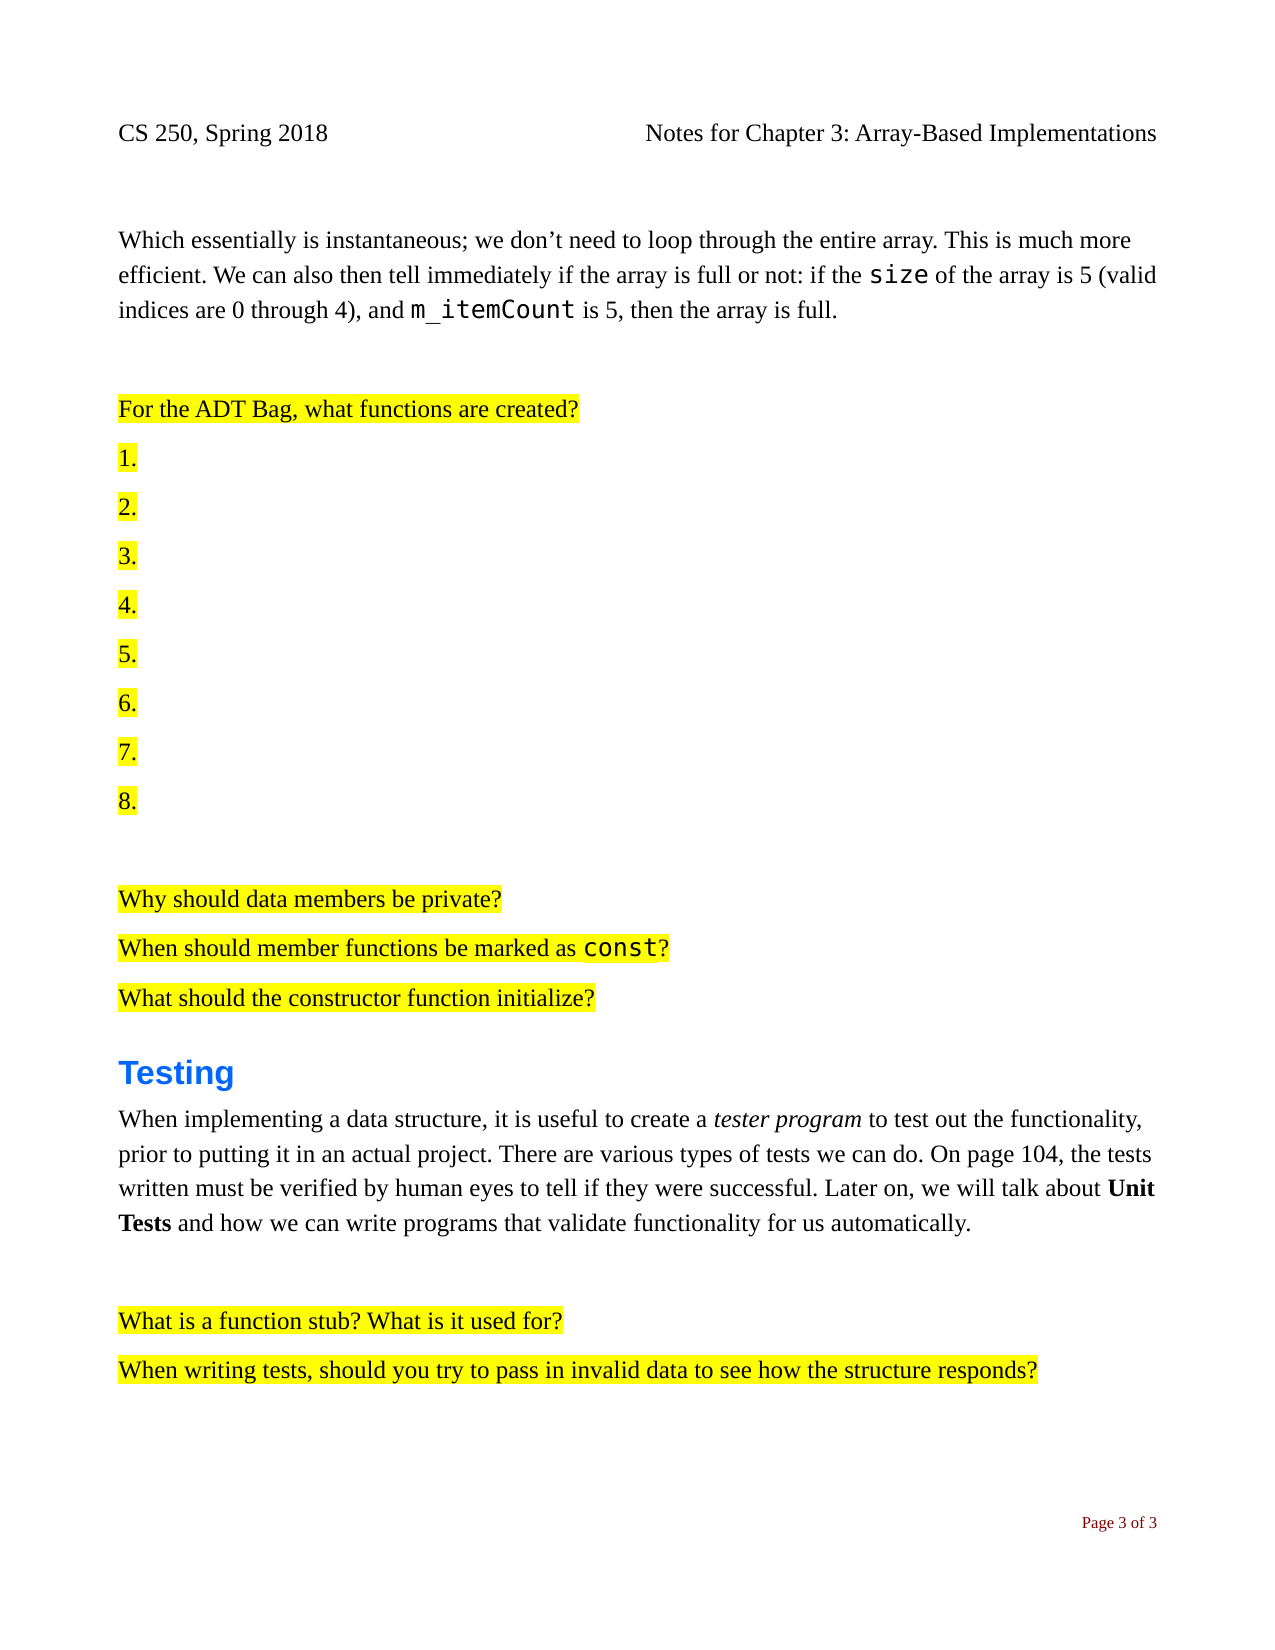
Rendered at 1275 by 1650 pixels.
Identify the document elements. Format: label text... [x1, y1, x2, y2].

text Why should data members be private? [118, 884, 1157, 913]
text 1. [118, 443, 1157, 472]
text 8. [118, 786, 1157, 815]
text For the ADT Bag, what functions are created? [118, 394, 1157, 423]
text 7. [118, 737, 1157, 766]
text 3. [118, 541, 1157, 570]
text What is a function stub? What is it used for? [118, 1306, 1157, 1334]
text 6. [118, 688, 1157, 717]
text What should the constructor function initialize? [118, 983, 1157, 1012]
text 5. [118, 639, 1157, 668]
text When implementing a data structure, it is useful to create a tester program to test out the functionality, prior to putting it in an actual project. There are various types of tests we can do. On page 104, the tests written must be verified by human eyes to tell if they were successful. Later on, we will talk about Unit Tests and how we can write programs that validate functionality for us automatically. [118, 1104, 1157, 1236]
text When writing tests, should you try to pass in invalid data to see how the structure responds? [118, 1355, 1157, 1384]
text When should member functions be marked as const? [118, 933, 1157, 963]
text Which essentially is instantaneous; we don’t need to loop through the entire array. This is much more efficient. We can also then tell immediately if the array is full or not: if the size of the array is 5 (valid indices are 0 through 4), and m_itemCount is 5, then the array is full. [118, 225, 1157, 324]
text 4. [118, 590, 1157, 619]
subtitle Testing [118, 1053, 1157, 1092]
text 2. [118, 492, 1157, 521]
